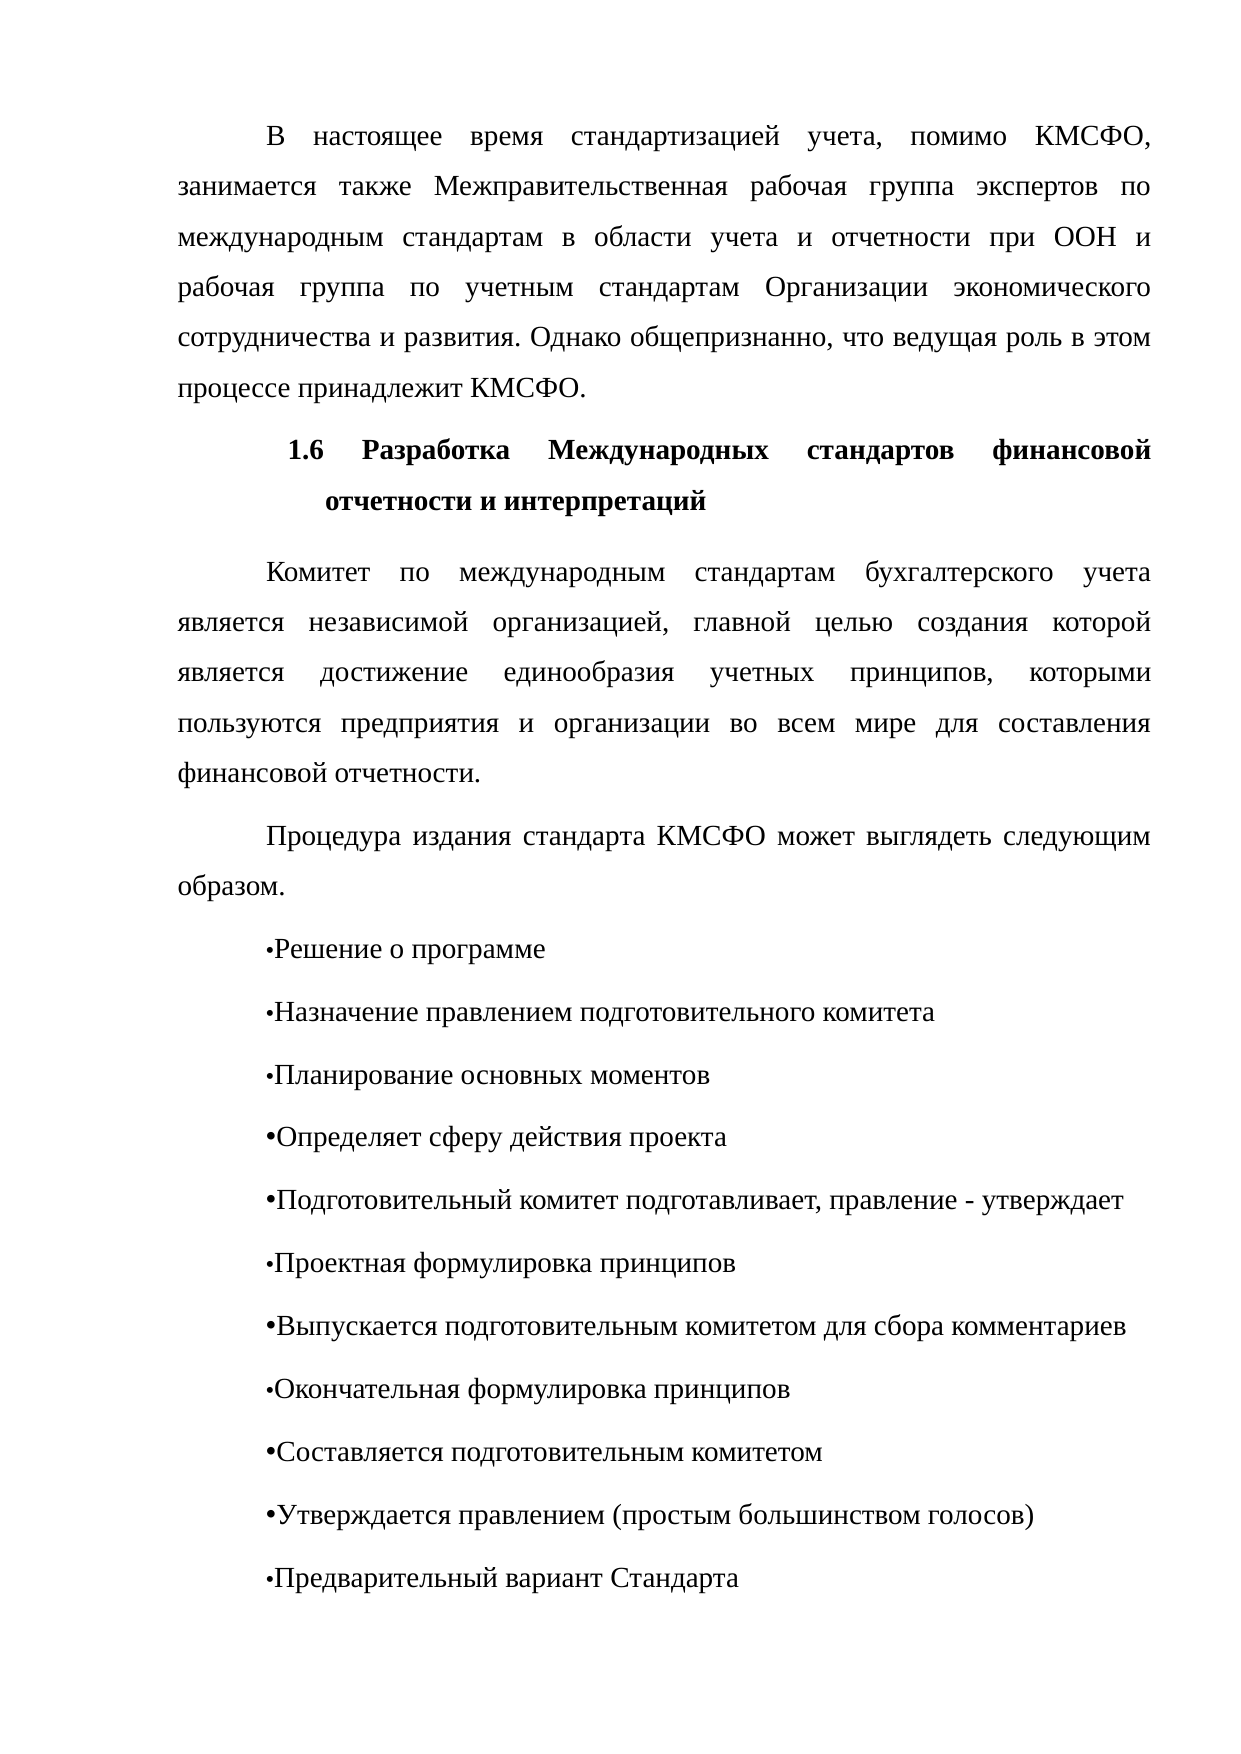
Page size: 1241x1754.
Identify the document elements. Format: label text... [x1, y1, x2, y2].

list Планирование основных моментов [177, 1057, 1152, 1090]
text 1.6 Разработка Международных стандартов финансовой отчетности и интерпретаций [287, 432, 1152, 516]
list Решение о программе [177, 931, 1152, 965]
text Комитет по международным стандартам бухгалтерского учета является независимой организацией, главной целью создания которой является достижение единообразия учетных принципов, которыми пользуются предприятия и организации во всем мире для составления финансовой отчетности. [177, 554, 1152, 789]
list Составляется подготовительным комитетом [177, 1434, 1152, 1468]
list Проектная формулировка принципов [177, 1245, 1152, 1279]
list Подготовительный комитет подготавливает, правление - утверждает [177, 1182, 1152, 1216]
list Окончательная формулировка принципов [177, 1371, 1152, 1405]
list Предварительный вариант Стандарта [177, 1560, 1152, 1593]
list Утверждается правлением (простым большинством голосов) [177, 1497, 1152, 1531]
text В настоящее время стандартизацией учета, помимо КМСФО, занимается также Межправительственная рабочая группа экспертов по международным стандартам в области учета и отчетности при ООН и рабочая группа по учетным стандартам Организации экономического сотрудничества и развития. Однако общепризнанно, что ведущая роль в этом процессе принадлежит КМСФО. [177, 118, 1152, 403]
list Назначение правлением подготовительного комитета [177, 994, 1152, 1027]
list Выпускается подготовительным комитетом для сбора комментариев [177, 1308, 1152, 1342]
list Определяет сферу действия проекта [177, 1119, 1152, 1153]
text Процедура издания стандарта КМСФО может выглядеть следующим образом. [177, 818, 1152, 902]
